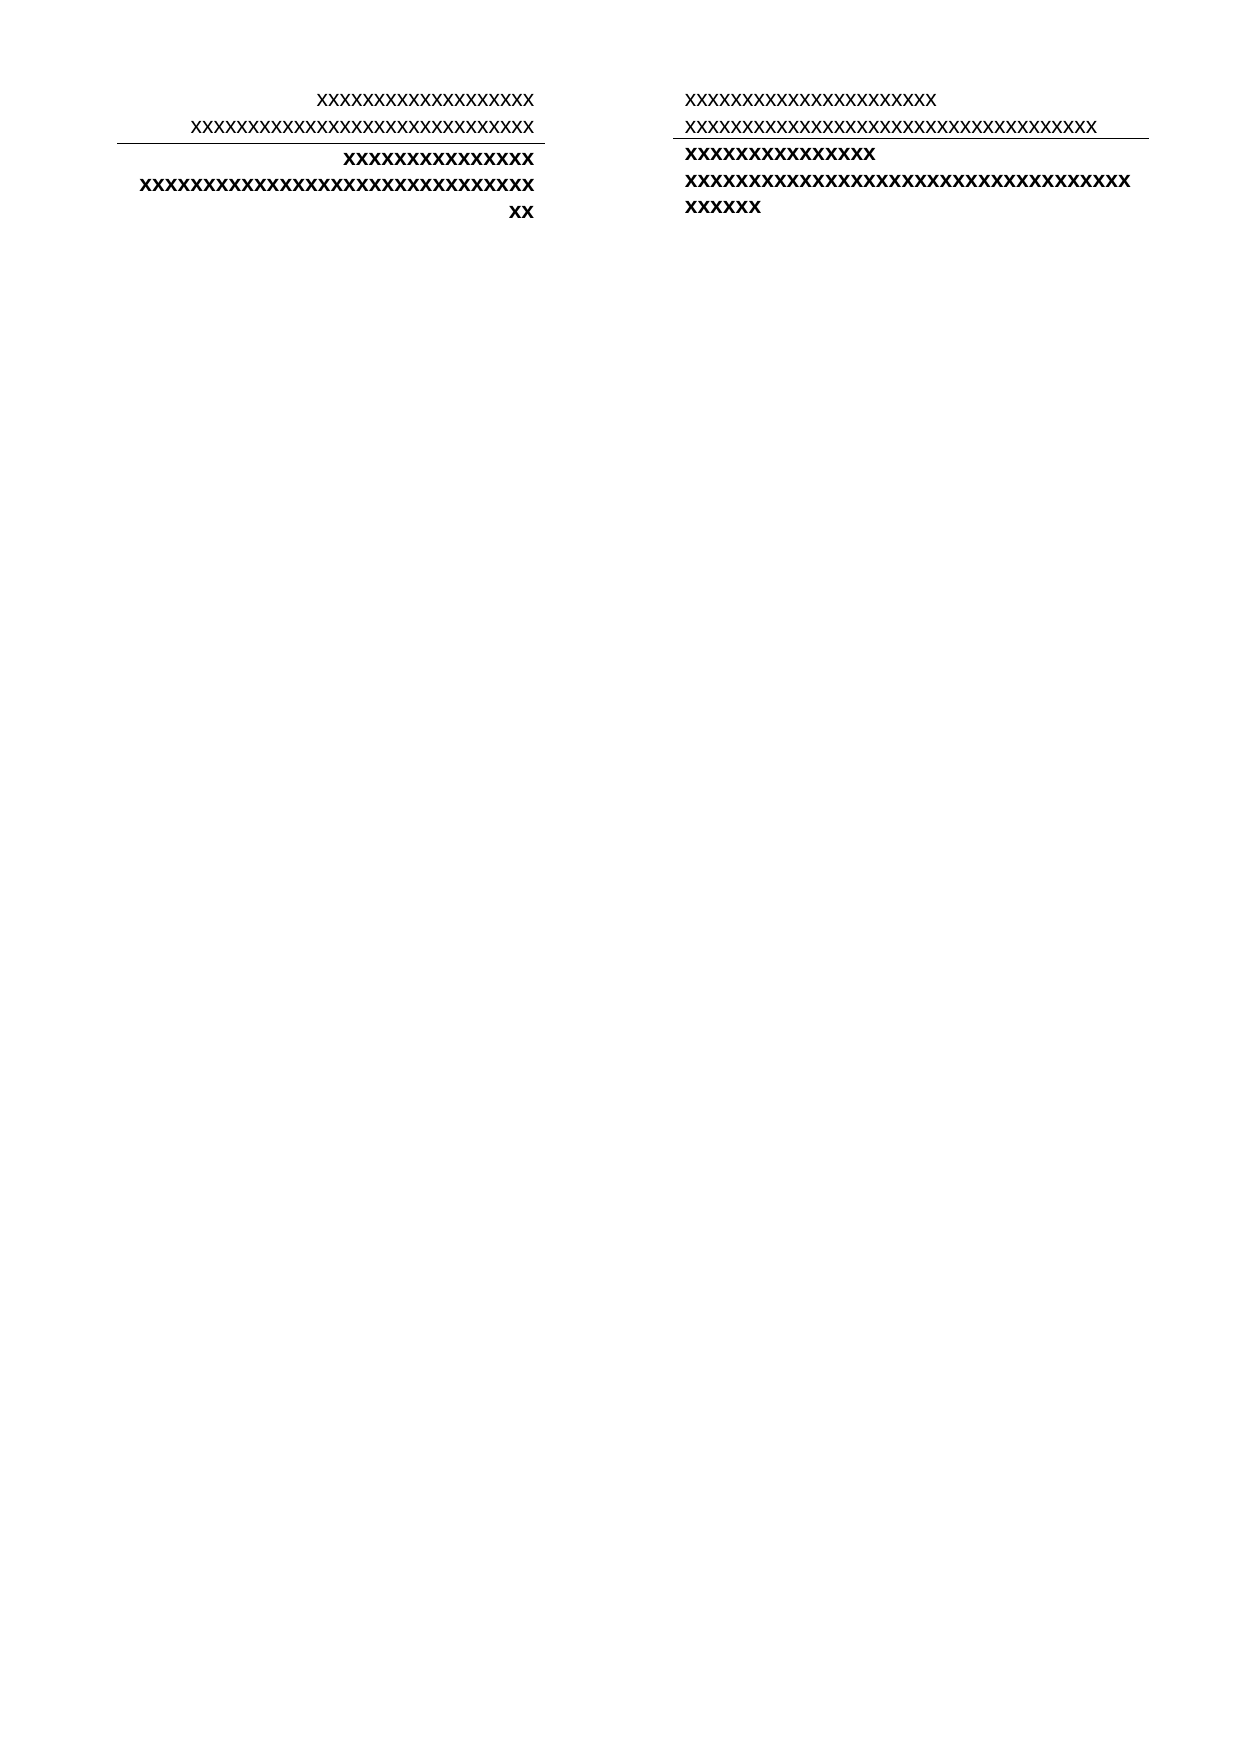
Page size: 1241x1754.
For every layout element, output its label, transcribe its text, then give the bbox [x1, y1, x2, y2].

table_header xxxxxxxxxxxxxxxxxxxxxx xxxxxxxxxxxxxxxxxxxxxxxxxxxxxxxxxxxx [673, 85, 1148, 138]
table_cell xxxxxxxxxxxxxxx xxxxxxxxxxxxxxxxxxxxxxxxxxxxxxxxx [117, 144, 545, 223]
table_header [545, 85, 673, 223]
table_cell xxxxxxxxxxxxxxx xxxxxxxxxxxxxxxxxxxxxxxxxxxxxxxxxxxxxxxxx [673, 139, 1148, 223]
table_header xxxxxxxxxxxxxxxxxxx xxxxxxxxxxxxxxxxxxxxxxxxxxxxxx [117, 85, 545, 143]
